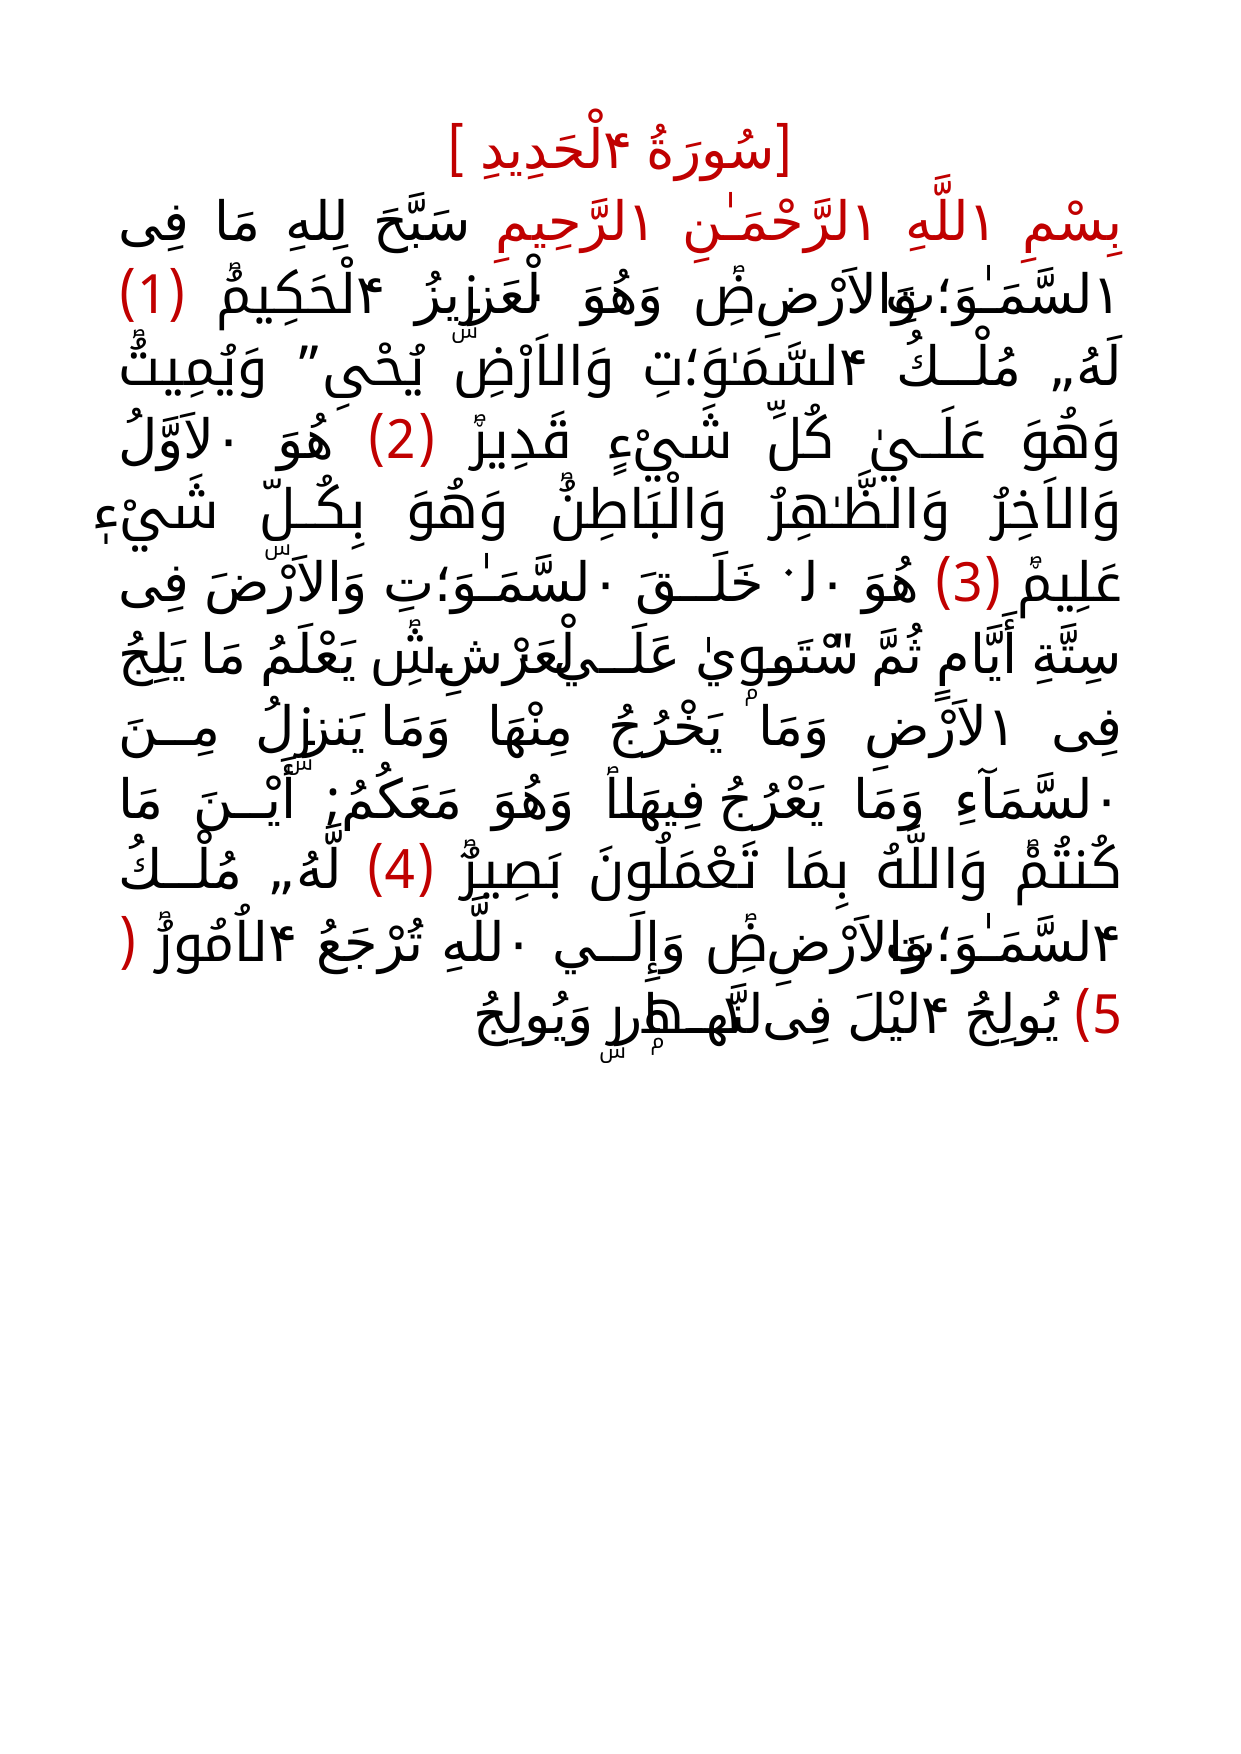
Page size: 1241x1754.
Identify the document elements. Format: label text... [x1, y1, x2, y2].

subtitle [سُورَةُ ۴لْحَدِيدِ ] [118, 118, 1122, 191]
text بِسْمِ ۱للَّهِ ۱لرَّحْمَـٰنِ ۱لرَّحِيمِ سَبَّحَ لِلهِ مَا فِى ۱لسَّمَـٰوَ؛تِ وَالاَرْضِؐ وَهُوَ ۰لْعَزۣيزُ ۴لْحَكِيمُؐ (1) لَهُ„ مُلْــكُ ۴لسَّمَـٰوَ؛تِ وَالاَرْضِ يُحْىِ” وَيُمِيتُؐ وَهُوَ عَلَــيٰ كُلِّ شَيْءٍ قَدِير٘ؐ (2) هُوَ ۰لاَوَّلُ وَالاَخِرُ وَالظَّـٰهِرُ وَالْبَاطِنُؐ وَهُوَ بِكُــلّۣ شَيْءٖ عَلِيم٘ؐ (3) هُوَ ۰ﻟ﮲ خَلَــقَ ۰لسَّمَـٰوَ؛تِ وَالاَرْضَ فِى سِتَّةِ أَيَّامٍ ثُمَّ "سْتَوۭيٰ عَلَــي ۰لْعَرْشِؐ يَعْلَمُ مَا يَلِجُ فِى ۱لاَرْضِ وَمَا يَخْرُجُ مِنْهَا وَمَا يَنزۣلُ مِــنَ ۰لسَّمَآءِ وَمَا يَعْرُجُ فِيهَاؐ وَهُوَ مَعَكُمُ; أَيْــنَ مَا كُنتُمْؐ وَاللَّهُ بِمَا تَعْمَلُونَ بَصِيرٌؐ (4) لَّهُ„ مُلْــكُ ۴لسَّمَـٰوَ؛تِ وَالاَرْضِؐ وَإِلَــي ۰للَّهِ تُرْجَعُ ۴لاُمُورُؐ (5) يُولِجُ ۴ليْلَ فِى ۱لنَّهۭارۣ وَيُولِجُ [118, 191, 1122, 1056]
